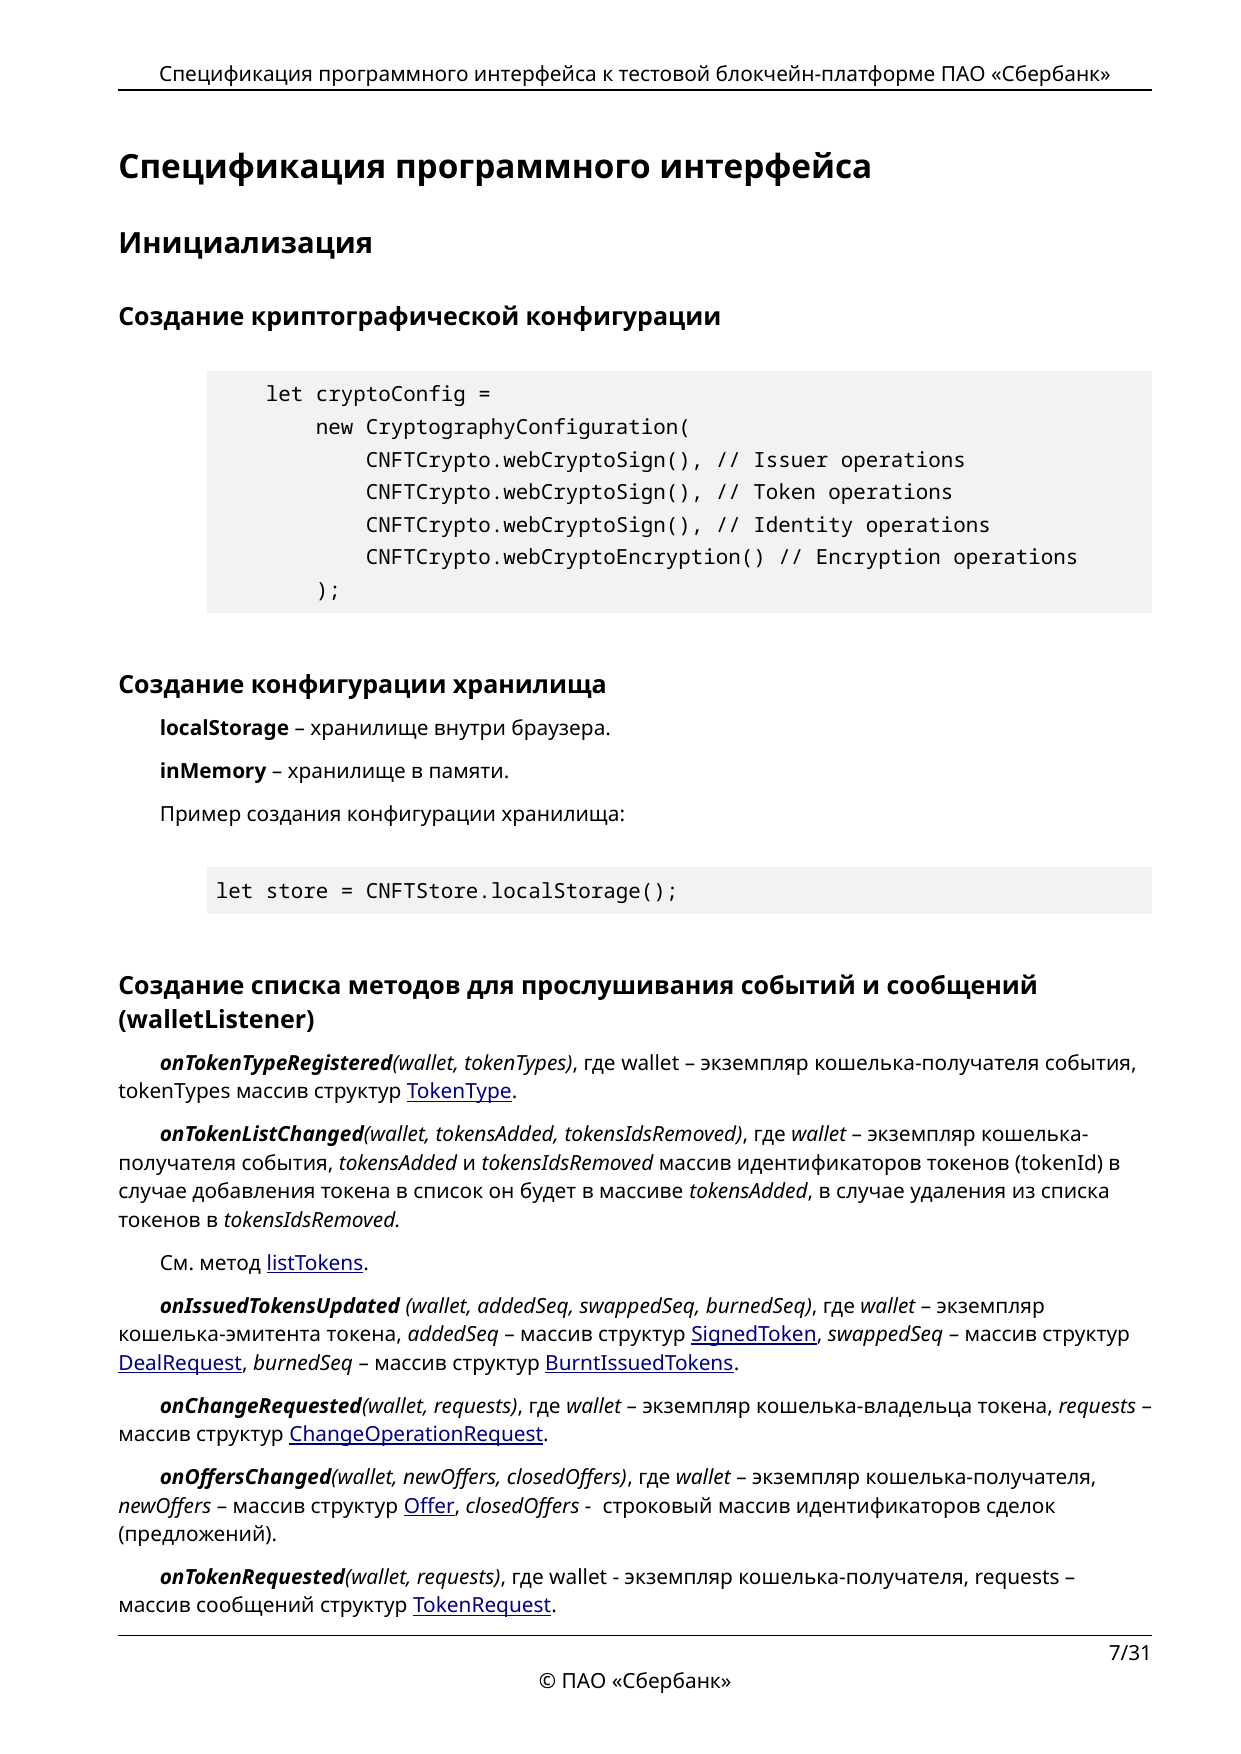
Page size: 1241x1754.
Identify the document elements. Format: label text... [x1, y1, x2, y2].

text Пример создания конфигурации хранилища: [118, 799, 1152, 828]
text onOffersChanged(wallet, newOffers, closedOffers), где wallet – экземпляр кошелька-получателя, newOffers – массив структур Offer, closedOffers - строковый массив идентификаторов сделок (предложений). [118, 1462, 1152, 1548]
subtitle Создание списка методов для прослушивания событий и сообщений (walletListener) [118, 967, 1152, 1036]
text let cryptoConfig = new CryptographyConfiguration( CNFTCrypto.webCryptoSign(), // Issuer operations CNFTCrypto.webCryptoSign(), // Token operations CNFTCrypto.webCryptoSign(), // Identity operations CNFTCrypto.webCryptoEncryption() // Encryption operations ); [208, 372, 1151, 612]
text onTokenListChanged(wallet, tokensAdded, tokensIdsRemoved), где wallet – экземпляр кошелька-получателя события, tokensAdded и tokensIdsRemoved массив идентификаторов токенов (tokenId) в случае добавления токена в список он будет в массиве tokensAdded, в случае удаления из списка токенов в tokensIdsRemoved. [118, 1119, 1152, 1233]
text let store = CNFTStore.localStorage(); [208, 868, 1151, 913]
text См. метод listTokens. [118, 1248, 1152, 1276]
text onIssuedTokensUpdated (wallet, addedSeq, swappedSeq, burnedSeq), где wallet – экземпляр кошелька-эмитента токена, addedSeq – массив структур SignedToken, swappedSeq – массив структур DealRequest, burnedSeq – массив структур BurntIssuedTokens. [118, 1291, 1152, 1376]
text onChangeRequested(wallet, requests), где wallet – экземпляр кошелька-владельца токена, requests – массив структур ChangeOperationRequest. [118, 1391, 1152, 1448]
text onTokenTypeRegistered(wallet, tokenTypes), где wallet – экземпляр кошелька-получателя события, tokenTypes массив структур TokenType. [118, 1048, 1152, 1105]
subtitle Создание криптографической конфигурации [118, 299, 1152, 333]
subtitle Создание конфигурации хранилища [118, 667, 1152, 701]
subtitle Инициализация [118, 222, 1152, 262]
subtitle Спецификация программного интерфейса [118, 143, 1152, 188]
text onTokenRequested(wallet, requests), где wallet - экземпляр кошелька-получателя, requests – массив сообщений структур TokenRequest. [118, 1562, 1152, 1619]
text inMemory – хранилище в памяти. [118, 756, 1152, 784]
text localStorage – хранилище внутри браузера. [118, 713, 1152, 742]
